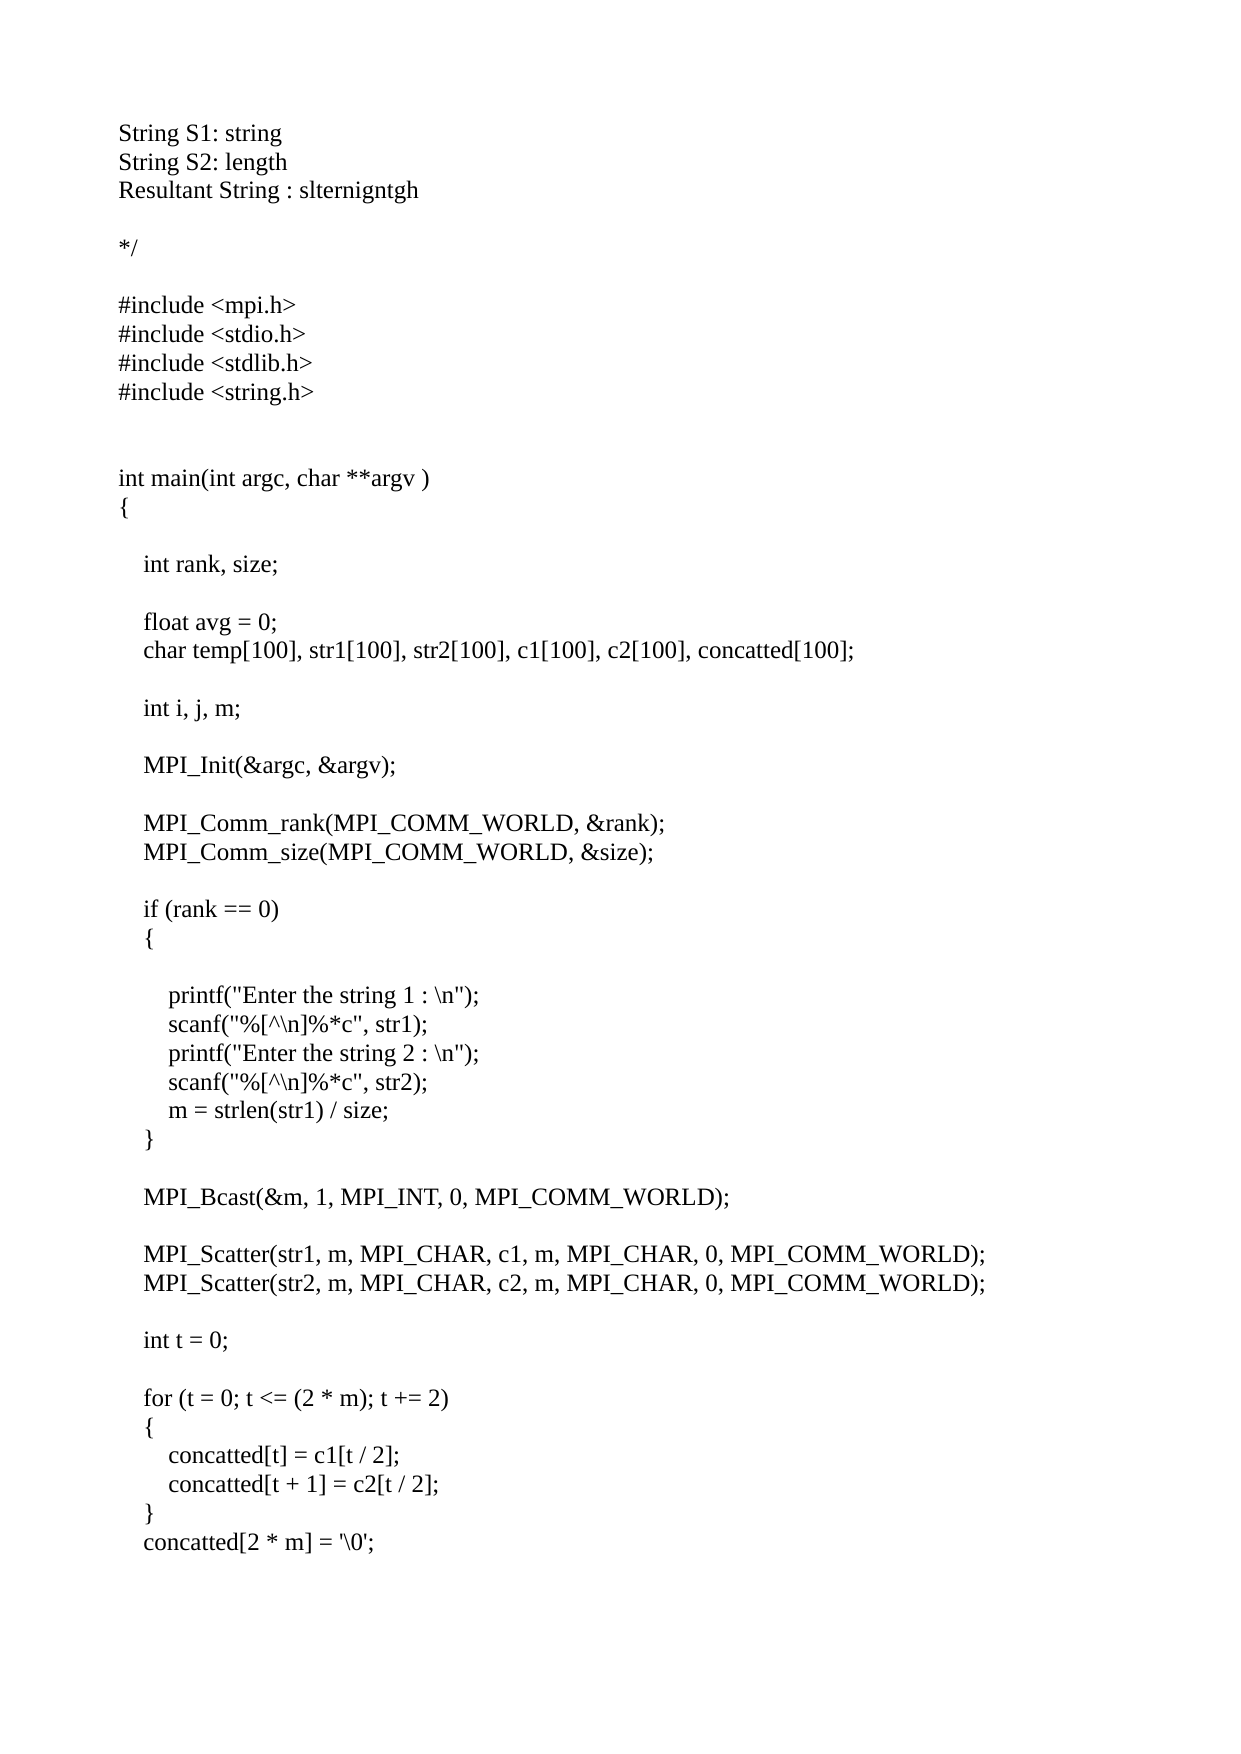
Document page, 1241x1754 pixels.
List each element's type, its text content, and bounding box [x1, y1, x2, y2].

text Resultant String : slternigntgh [118, 176, 1122, 204]
text */ [118, 233, 1122, 262]
text #include <stdlib.h> [118, 348, 1122, 377]
text MPI_Comm_size(MPI_COMM_WORLD, &size); [118, 837, 1122, 866]
text } [118, 1124, 1122, 1153]
text printf("Enter the string 2 : \n"); [118, 1038, 1122, 1067]
text concatted[2 * m] = '\0'; [118, 1527, 1122, 1556]
text MPI_Comm_rank(MPI_COMM_WORLD, &rank); [118, 808, 1122, 837]
text int rank, size; [118, 549, 1122, 578]
text printf("Enter the string 1 : \n"); [118, 981, 1122, 1009]
text { [118, 492, 1122, 521]
text int t = 0; [118, 1326, 1122, 1354]
text MPI_Scatter(str2, m, MPI_CHAR, c2, m, MPI_CHAR, 0, MPI_COMM_WORLD); [118, 1268, 1122, 1297]
text #include <mpi.h> [118, 291, 1122, 319]
text MPI_Bcast(&m, 1, MPI_INT, 0, MPI_COMM_WORLD); [118, 1182, 1122, 1211]
text MPI_Scatter(str1, m, MPI_CHAR, c1, m, MPI_CHAR, 0, MPI_COMM_WORLD); [118, 1239, 1122, 1268]
text concatted[t + 1] = c2[t / 2]; [118, 1469, 1122, 1498]
text int i, j, m; [118, 693, 1122, 722]
text if (rank == 0) [118, 894, 1122, 923]
text for (t = 0; t <= (2 * m); t += 2) [118, 1383, 1122, 1412]
text scanf("%[^\n]%*c", str2); [118, 1067, 1122, 1096]
text float avg = 0; [118, 607, 1122, 636]
text concatted[t] = c1[t / 2]; [118, 1441, 1122, 1469]
text } [118, 1498, 1122, 1527]
text #include <string.h> [118, 377, 1122, 406]
text MPI_Init(&argc, &argv); [118, 751, 1122, 779]
text scanf("%[^\n]%*c", str1); [118, 1009, 1122, 1038]
text m = strlen(str1) / size; [118, 1096, 1122, 1124]
text #include <stdio.h> [118, 319, 1122, 348]
text String S2: length [118, 147, 1122, 176]
text { [118, 923, 1122, 952]
text char temp[100], str1[100], str2[100], c1[100], c2[100], concatted[100]; [118, 636, 1122, 664]
text { [118, 1412, 1122, 1441]
text int main(int argc, char **argv ) [118, 463, 1122, 492]
text String S1: string [118, 118, 1122, 147]
